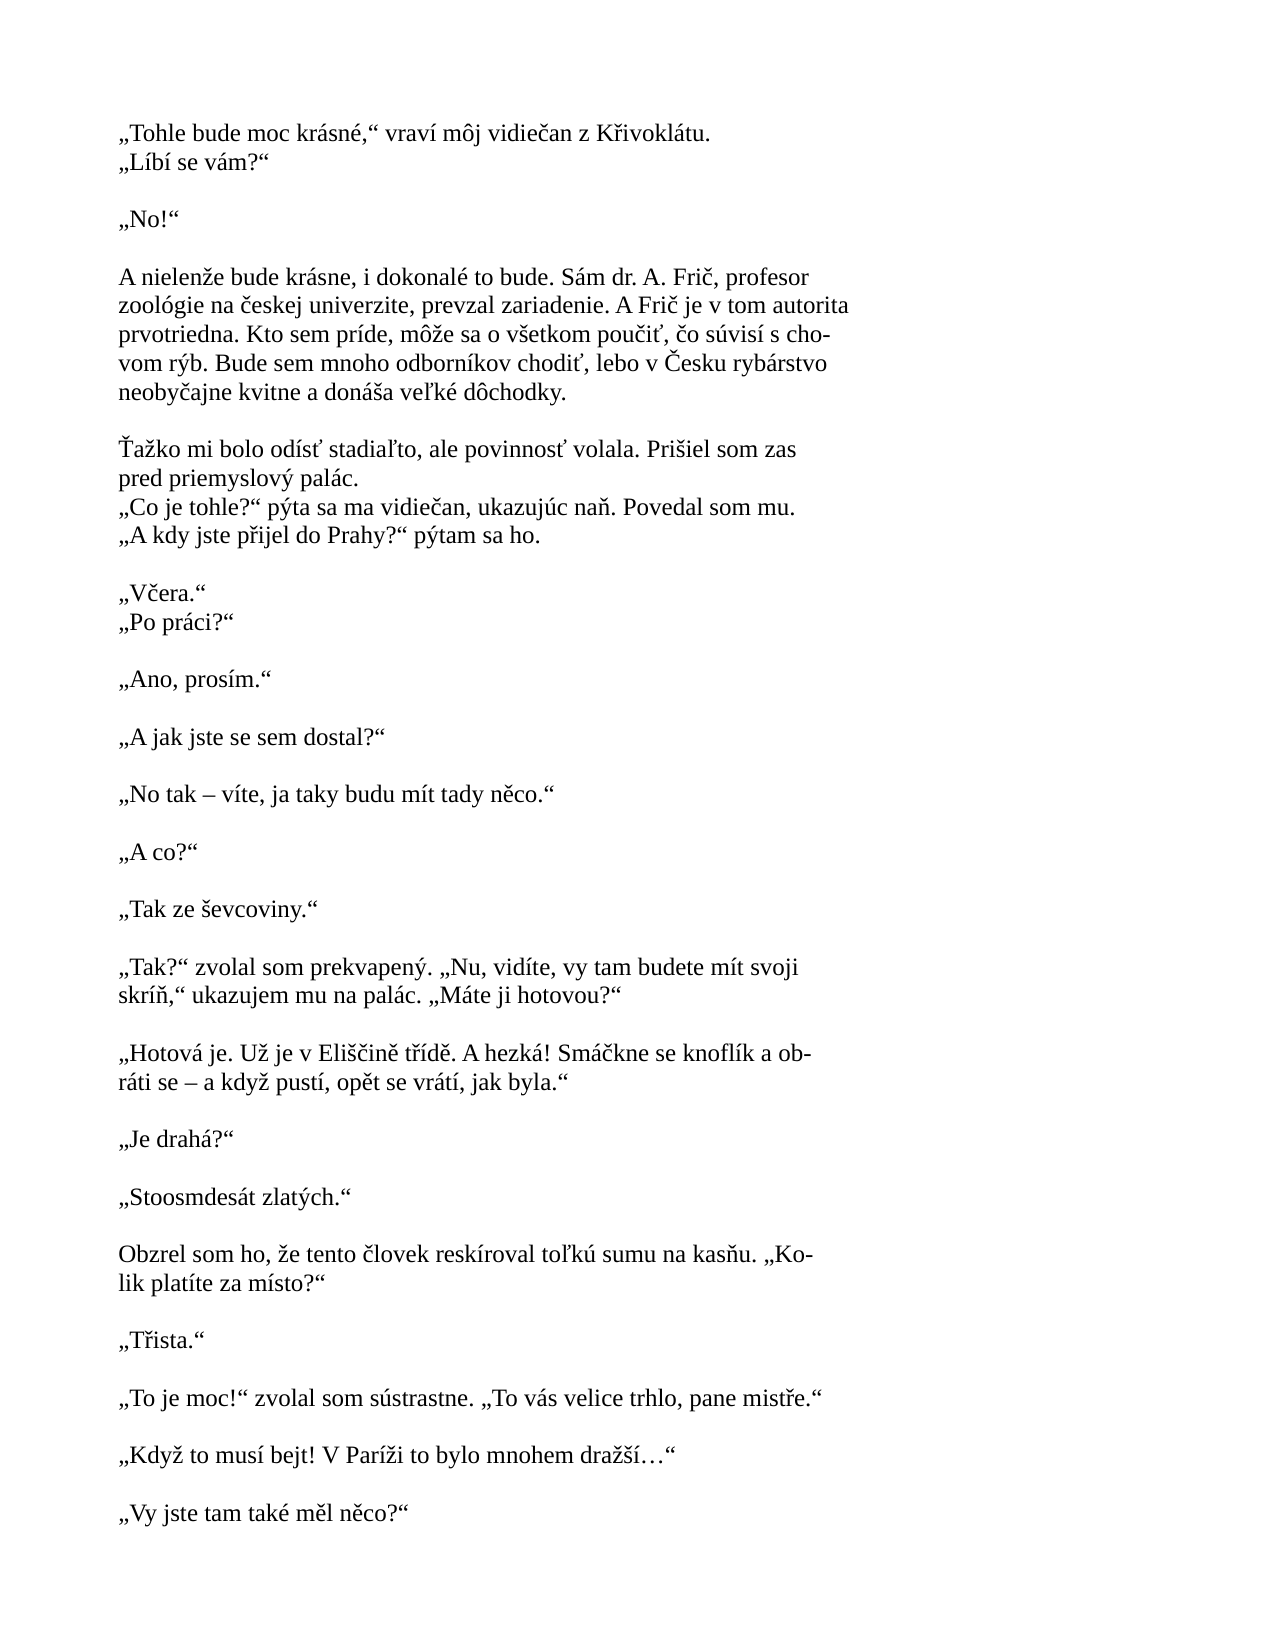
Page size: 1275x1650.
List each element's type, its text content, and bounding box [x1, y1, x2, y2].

text „Líbí se vám?“ [118, 147, 1157, 176]
text „Tak?“ zvolal som prekvapený. „Nu, vidíte, vy tam budete mít svoji [118, 952, 1157, 981]
text vom rýb. Bude sem mnoho odborníkov chodiť, lebo v Česku rybárstvo [118, 348, 1157, 377]
text „A jak jste se sem dostal?“ [118, 722, 1157, 751]
text ráti se – a když pustí, opět se vrátí, jak byla.“ [118, 1067, 1157, 1096]
text zoológie na českej univerzite, prevzal zariadenie. A Frič je v tom autorita [118, 291, 1157, 319]
text skríň,“ ukazujem mu na palác. „Má­te ji hotovou?“ [118, 981, 1157, 1009]
text „A kdy jste přijel do Prahy?“ pýtam sa ho. [118, 521, 1157, 549]
text „Ano, prosím.“ [118, 664, 1157, 693]
text A nielenže bude krásne, i dokonalé to bude. Sám dr. A. Frič, profesor [118, 262, 1157, 291]
text „Hotová je. Už je v Eliščině třídě. A hezká! Smáčkne se knoflík a ob- [118, 1038, 1157, 1067]
text „Je drahá?“ [118, 1124, 1157, 1153]
text neobyčajne kvitne a donáša veľké dôchodky. [118, 377, 1157, 406]
text „Vy jste tam také měl něco?“ [118, 1498, 1157, 1527]
text prvotried­na. Kto sem príde, môže sa o všetkom poučiť, čo súvisí s cho- [118, 319, 1157, 348]
text „Když to musí bejt! V Paríži to bylo mnohem dražší…“ [118, 1441, 1157, 1469]
text Ťažko mi bolo odísť stadiaľto, ale povinnosť volala. Prišiel som zas [118, 434, 1157, 463]
text „Třista.“ [118, 1326, 1157, 1354]
text Obzrel som ho, že tento človek reskíroval toľkú sumu na kasňu. „Ko- [118, 1239, 1157, 1268]
text „To je moc!“ zvolal som sústrastne. „To vás velice trhlo, pane mistře.“ [118, 1383, 1157, 1412]
text „Tak ze ševcoviny.“ [118, 894, 1157, 923]
text „Včera.“ [118, 578, 1157, 607]
text „No!“ [118, 204, 1157, 233]
text „A co?“ [118, 837, 1157, 866]
text lik platíte za místo?“ [118, 1268, 1157, 1297]
text pred priemyslový palác. [118, 463, 1157, 492]
text „Co je tohle?“ pýta sa ma vidiečan, ukazujúc naň. Povedal som mu. [118, 492, 1157, 521]
text „Tohle bude moc krásné,“ vraví môj vidiečan z Kři­voklátu. [118, 118, 1157, 147]
text „No tak – víte, ja taky budu mít tady něco.“ [118, 779, 1157, 808]
text „Stoosmdesát zlatých.“ [118, 1182, 1157, 1211]
text „Po práci?“ [118, 607, 1157, 636]
